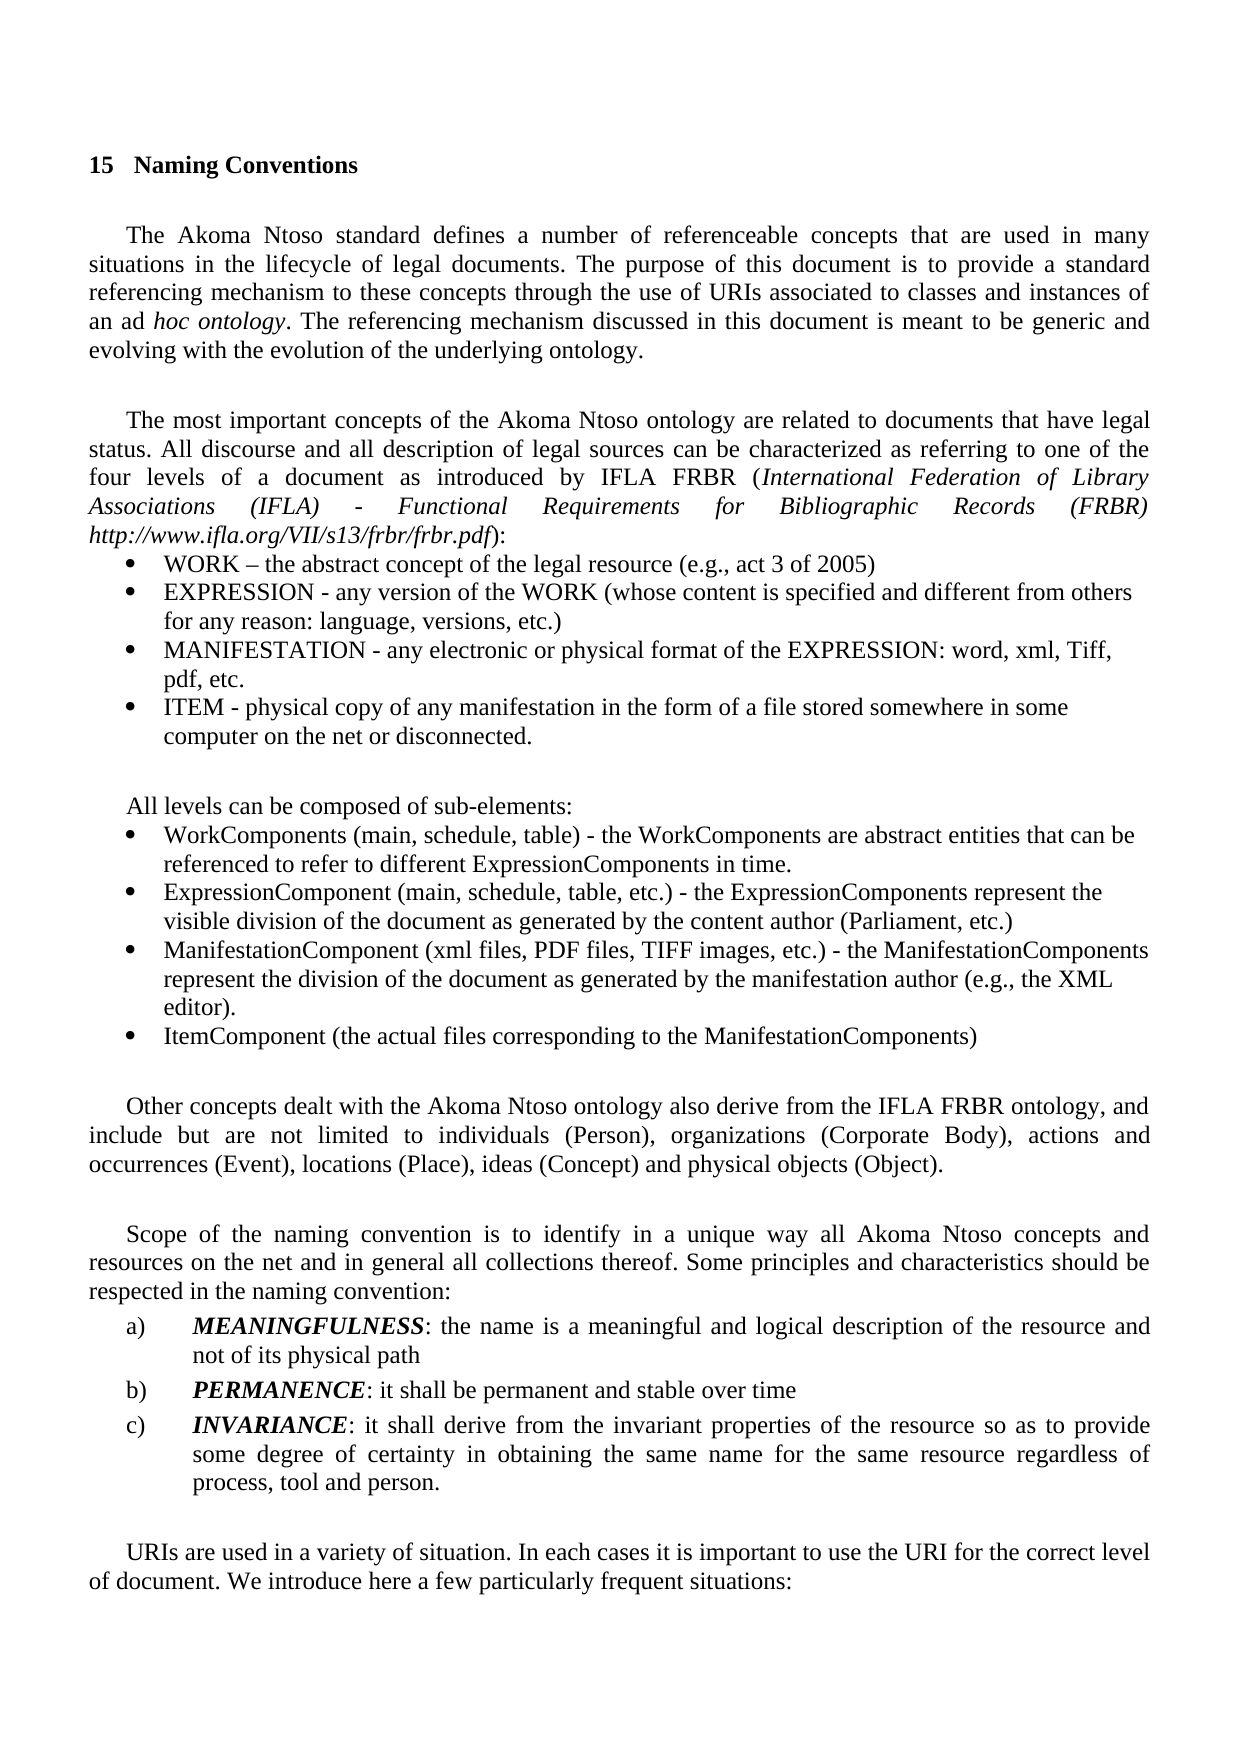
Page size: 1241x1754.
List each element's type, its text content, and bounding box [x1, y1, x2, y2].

text The Akoma Ntoso standard defines a number of referenceable concepts that are used in many situations in the lifecycle of legal documents. The purpose of this document is to provide a standard referencing mechanism to these concepts through the use of URIs associated to classes and instances of an ad hoc ontology. The referencing mechanism discussed in this document is meant to be generic and evolving with the evolution of the underlying ontology. [89, 220, 1151, 364]
list PERMANENCE: it shall be permanent and stable over time [126, 1375, 1151, 1404]
text URIs are used in a variety of situation. In each cases it is important to use the URI for the correct level of document. We introduce here a few particularly frequent situations: [89, 1537, 1151, 1595]
list MEANINGFULNESS: the name is a meaningful and logical description of the resource and not of its physical path [126, 1311, 1151, 1369]
text The most important concepts of the Akoma Ntoso ontology are related to documents that have legal status. All discourse and all description of legal sources can be characterized as referring to one of the four levels of a document as introduced by IFLA FRBR (International Federation of Library Associations (IFLA) - Functional Requirements for Bibliographic Records (FRBR) http://www.ifla.org/VII/s13/frbr/frbr.pdf): [89, 405, 1151, 549]
subtitle Naming Conventions [89, 150, 1151, 179]
list ITEM - physical copy of any manifestation in the form of a file stored somewhere in some computer on the net or disconnected. [126, 692, 1151, 750]
list WorkComponents (main, schedule, table) - the WorkComponents are abstract entities that can be referenced to refer to different ExpressionComponents in time. [126, 820, 1151, 877]
list MANIFESTATION - any electronic or physical format of the EXPRESSION: word, xml, Tiff, pdf, etc. [126, 635, 1151, 692]
list EXPRESSION - any version of the WORK (whose content is specified and different from others for any reason: language, versions, etc.) [126, 577, 1151, 635]
text Other concepts dealt with the Akoma Ntoso ontology also derive from the IFLA FRBR ontology, and include but are not limited to individuals (Person), organizations (Corporate Body), actions and occurrences (Event), locations (Place), ideas (Concept) and physical objects (Object). [89, 1091, 1151, 1177]
list WORK – the abstract concept of the legal resource (e.g., act 3 of 2005) [126, 549, 1151, 577]
list ManifestationComponent (xml files, PDF files, TIFF images, etc.) - the ManifestationComponents represent the division of the document as generated by the manifestation author (e.g., the XML editor). [126, 935, 1151, 1021]
list ItemComponent (the actual files corresponding to the ManifestationComponents) [126, 1021, 1151, 1050]
list INVARIANCE: it shall derive from the invariant properties of the resource so as to provide some degree of certainty in obtaining the same name for the same resource regardless of process, tool and person. [126, 1410, 1151, 1496]
text All levels can be composed of sub-elements: [89, 791, 1151, 820]
text Scope of the naming convention is to identify in a unique way all Akoma Ntoso concepts and resources on the net and in general all collections thereof. Some principles and characteristics should be respected in the naming convention: [89, 1219, 1151, 1305]
list ExpressionComponent (main, schedule, table, etc.) - the ExpressionComponents represent the visible division of the document as generated by the content author (Parliament, etc.) [126, 877, 1151, 935]
